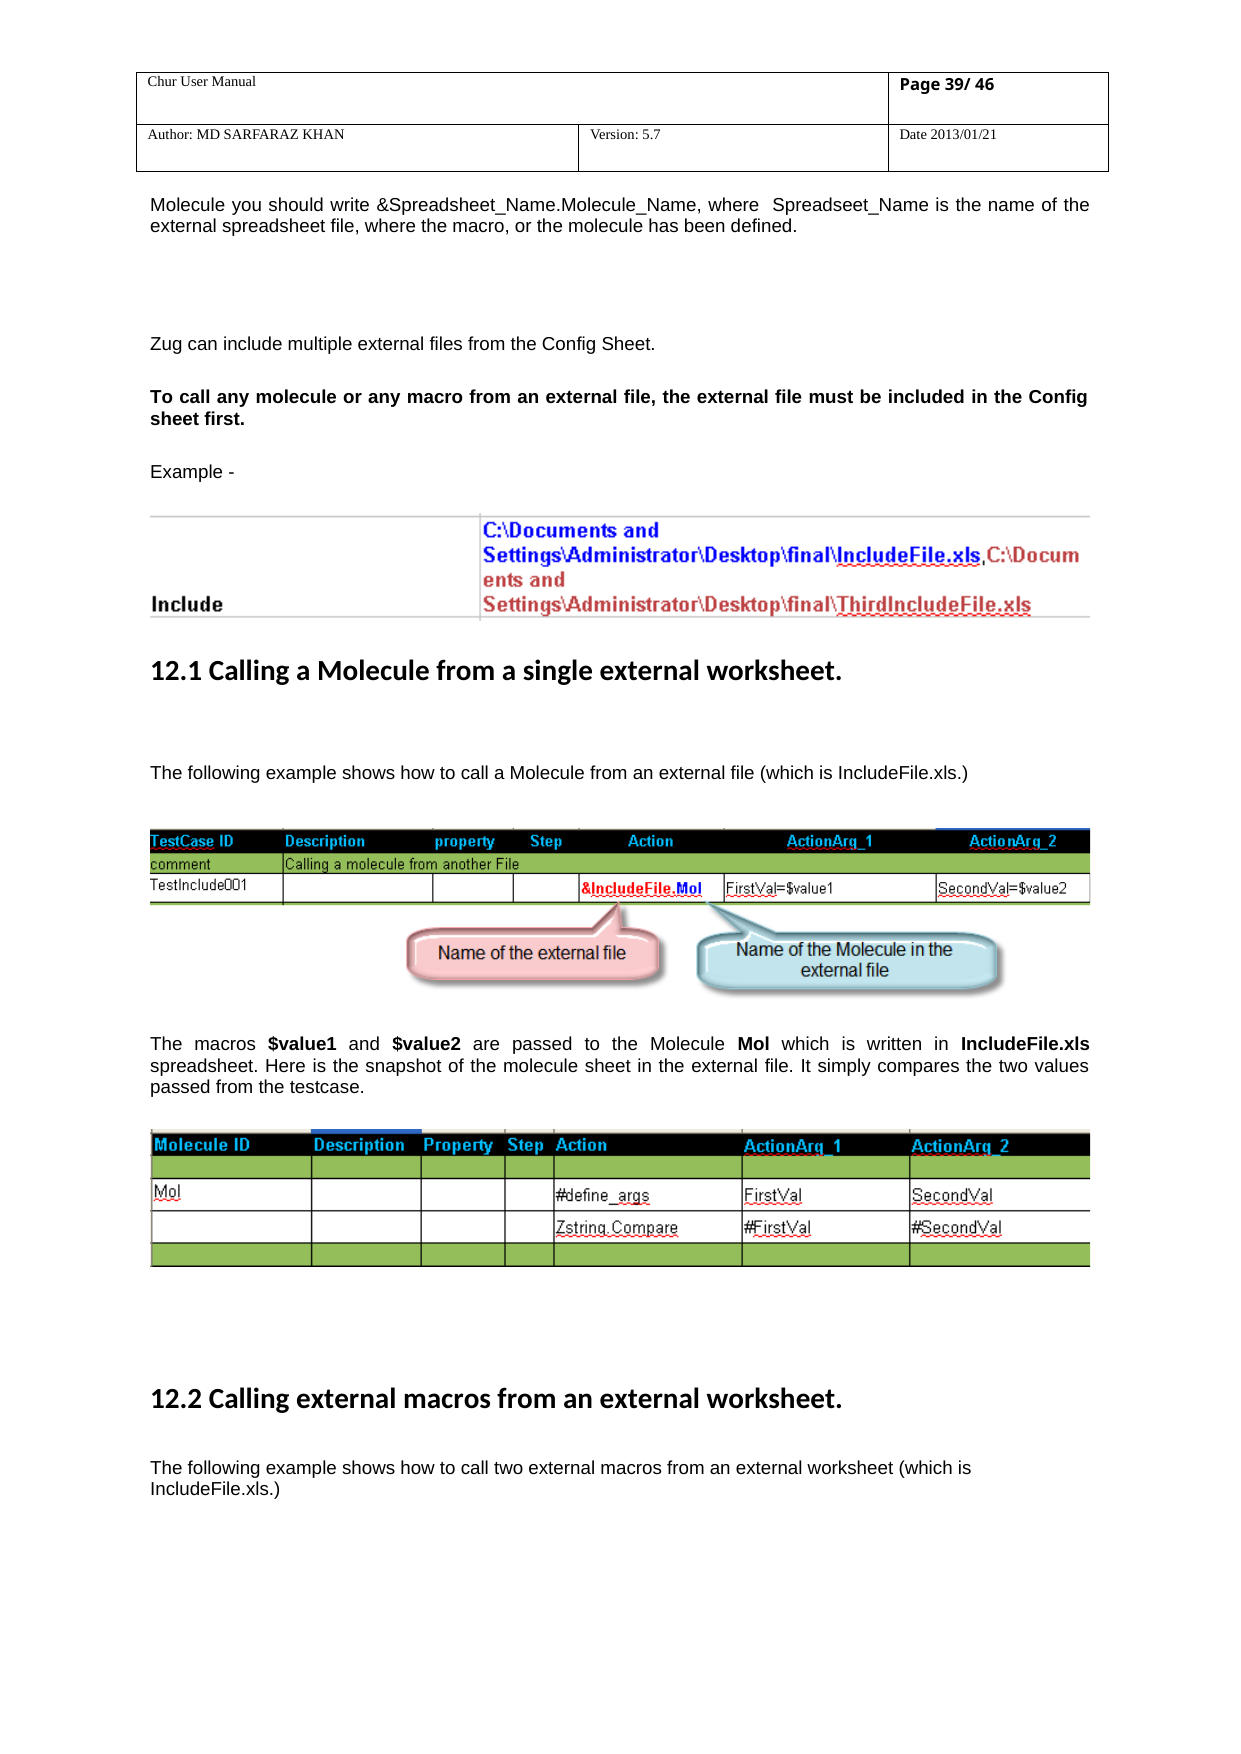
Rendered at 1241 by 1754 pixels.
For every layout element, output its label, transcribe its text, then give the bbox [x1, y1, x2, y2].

text Molecule you should write &Spreadsheet_Name.Molecule_Name, where Spreadseet_Name is the name of the external spreadsheet file, where the macro, or the molecule has been defined. [150, 193, 1090, 237]
picture [150, 513, 1091, 621]
text Zug can include multiple external files from the Config Sheet. [150, 333, 1090, 355]
subtitle 12.1 Calling a Molecule from a single external worksheet. [150, 652, 1090, 688]
text The following example shows how to call two external macros from an external worksheet (which is IncludeFile.xls.) [150, 1457, 1090, 1500]
picture [150, 828, 1091, 1002]
picture [150, 1129, 1091, 1267]
text To call any molecule or any macro from an external file, the external file must be included in the Config sheet first. [150, 386, 1090, 429]
text The following example shows how to call a Molecule from an external file (which is IncludeFile.xls.) [150, 762, 1090, 784]
text The macros $value1 and $value2 are passed to the Molecule Mol which is written in IncludeFile.xls spreadsheet. Here is the snapshot of the molecule sheet in the external file. It simply compares the two values passed from the testcase. [150, 1033, 1090, 1098]
subtitle 12.2 Calling external macros from an external worksheet. [150, 1380, 1090, 1416]
text Example - [150, 460, 1090, 482]
